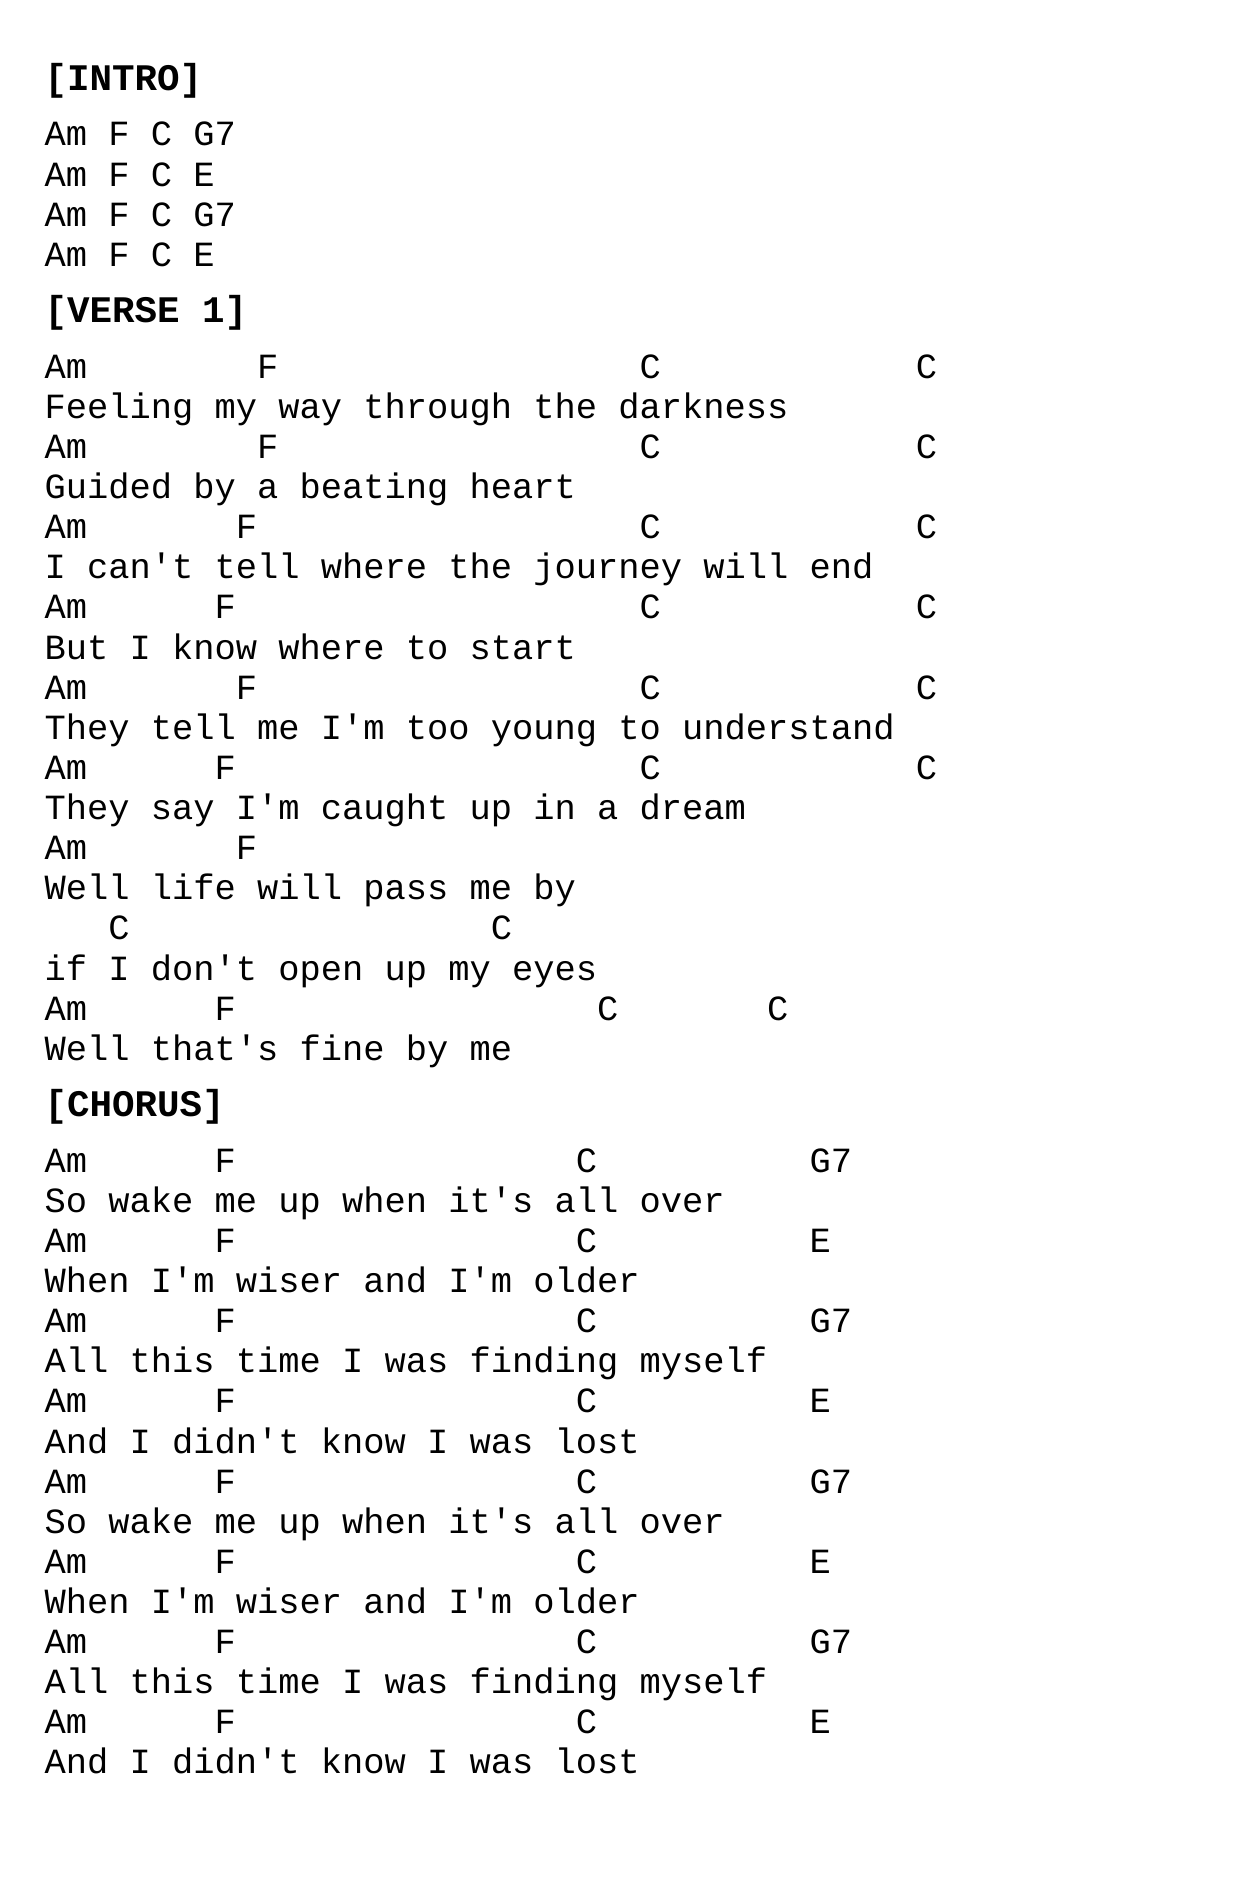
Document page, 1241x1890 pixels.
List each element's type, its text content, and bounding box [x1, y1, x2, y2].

text And I didn't know I was lost [44, 1423, 1063, 1464]
text Am F C E [44, 1704, 1063, 1744]
text C C [44, 910, 1063, 950]
text Am F C G7 [44, 1143, 1063, 1183]
subtitle [INTRO] [44, 59, 1063, 102]
text Am F C G7 [44, 116, 1063, 156]
text Feeling my way through the darkness [44, 389, 1063, 429]
text Am F C C [44, 349, 1063, 389]
text But I know where to start [44, 629, 1063, 670]
text Am F [44, 830, 1063, 870]
text They tell me I'm too young to understand [44, 710, 1063, 750]
text They say I'm caught up in a dream [44, 790, 1063, 830]
text Am F C G7 [44, 1464, 1063, 1504]
text So wake me up when it's all over [44, 1183, 1063, 1223]
text Am F C G7 [44, 1303, 1063, 1343]
text So wake me up when it's all over [44, 1504, 1063, 1544]
text All this time I was finding myself [44, 1664, 1063, 1704]
text Am F C C [44, 670, 1063, 710]
text Am F C C [44, 509, 1063, 549]
text All this time I was finding myself [44, 1343, 1063, 1383]
text And I didn't know I was lost [44, 1744, 1063, 1784]
text When I'm wiser and I'm older [44, 1263, 1063, 1303]
text Am F C C [44, 429, 1063, 469]
subtitle [VERSE 1] [44, 292, 1063, 334]
text Am F C E [44, 156, 1063, 197]
text I can't tell where the journey will end [44, 549, 1063, 589]
subtitle [CHORUS] [44, 1086, 1063, 1128]
text Am F C E [44, 1544, 1063, 1584]
text if I don't open up my eyes [44, 950, 1063, 991]
text Am F C C [44, 991, 1063, 1031]
text Am F C C [44, 750, 1063, 790]
text Am F C C [44, 589, 1063, 629]
text Am F C E [44, 1223, 1063, 1263]
text Guided by a beating heart [44, 469, 1063, 509]
text Am F C G7 [44, 1624, 1063, 1664]
text Am F C E [44, 237, 1063, 277]
text When I'm wiser and I'm older [44, 1584, 1063, 1624]
text Well that's fine by me [44, 1031, 1063, 1071]
text Well life will pass me by [44, 870, 1063, 910]
text Am F C G7 [44, 197, 1063, 237]
text Am F C E [44, 1383, 1063, 1423]
